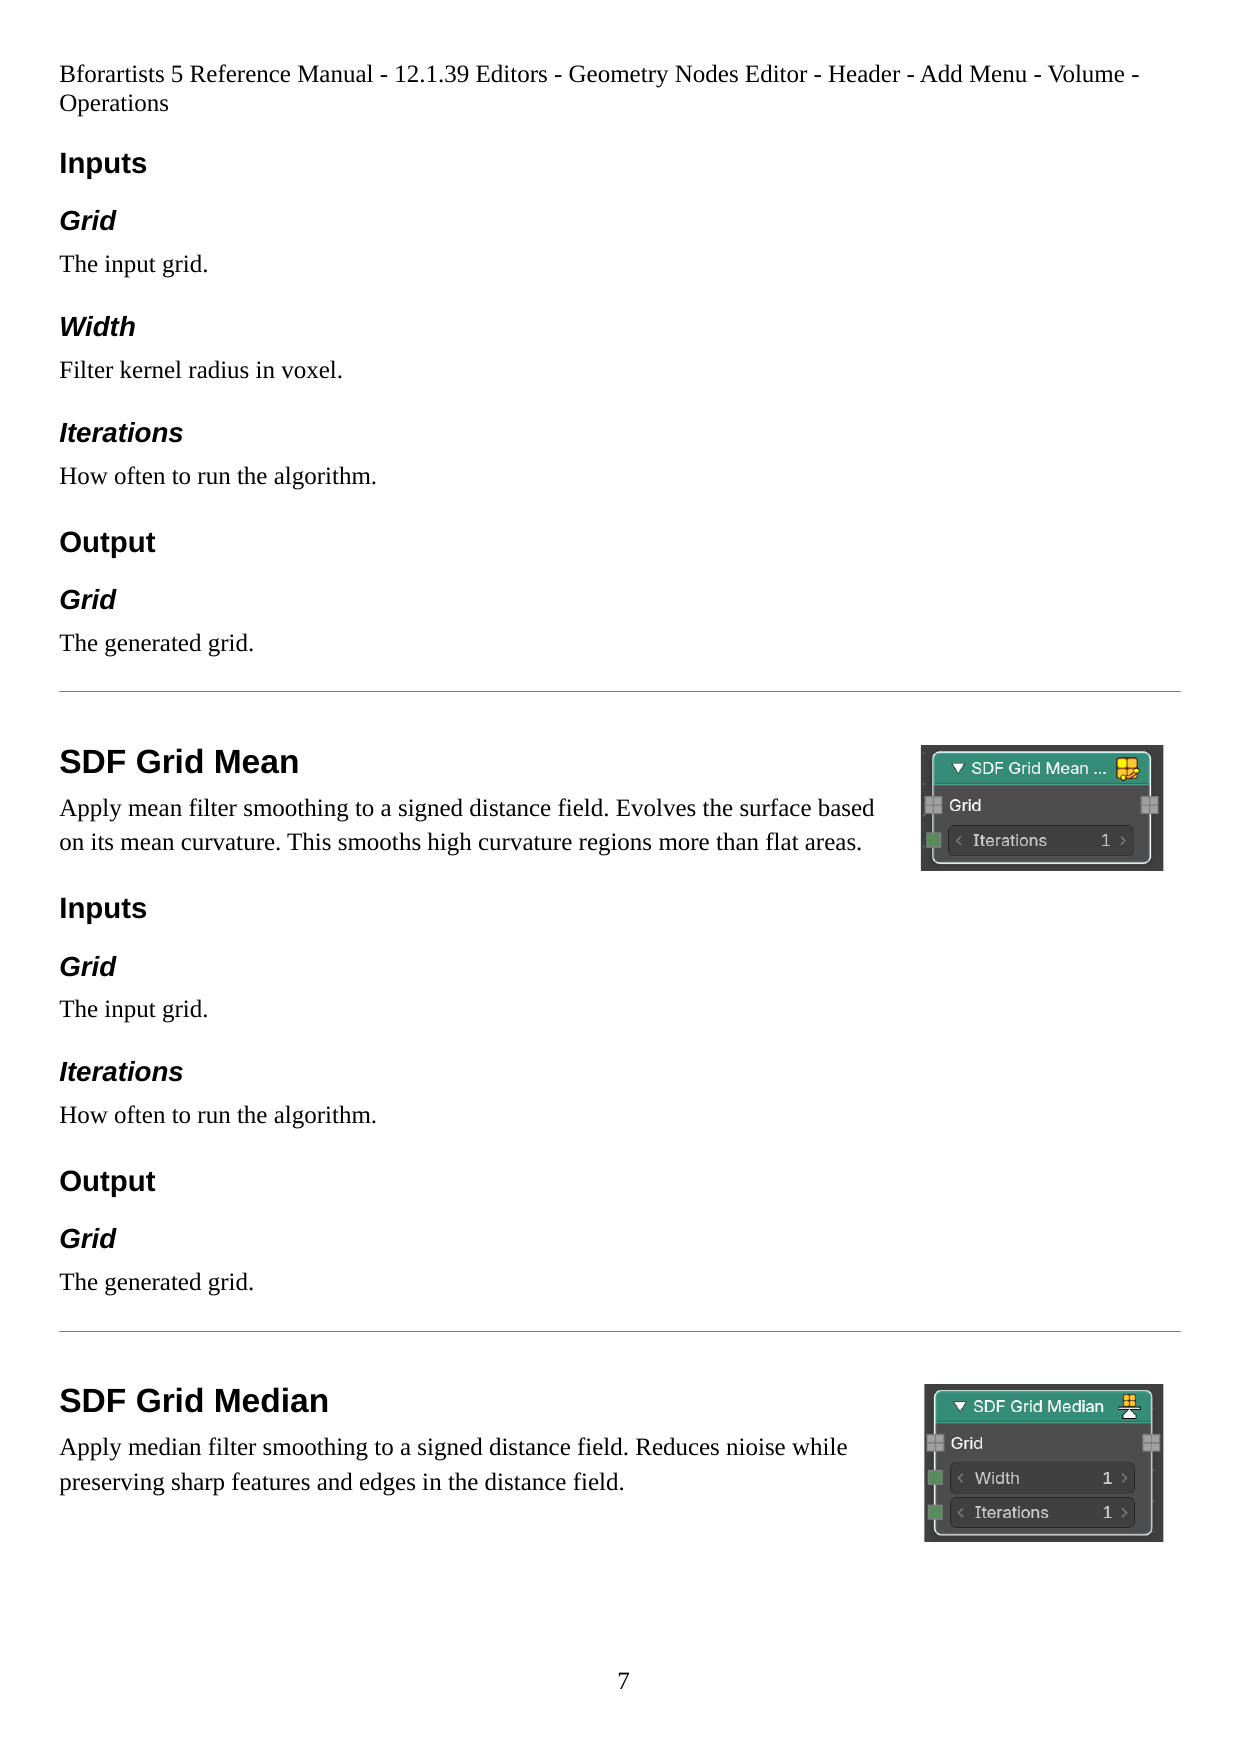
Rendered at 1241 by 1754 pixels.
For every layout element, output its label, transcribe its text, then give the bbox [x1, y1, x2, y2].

picture [920, 745, 1164, 871]
subtitle SDF Grid Median [59, 1381, 1181, 1420]
text Apply mean filter smoothing to a signed distance field. Evolves the surface based on its mean curvature. This smooths high curvature regions more than flat areas. [59, 793, 920, 856]
subtitle Inputs [59, 146, 1181, 180]
subtitle Grid [59, 205, 1181, 237]
text How often to run the algorithm. [59, 1100, 1181, 1129]
subtitle Output [59, 525, 1181, 558]
text The input grid. [59, 249, 1181, 278]
text The generated grid. [59, 628, 1181, 657]
subtitle SDF Grid Mean [59, 742, 1181, 781]
text How often to run the algorithm. [59, 461, 1181, 490]
subtitle Width [59, 311, 1181, 343]
subtitle Output [59, 1164, 1181, 1198]
subtitle Grid [59, 583, 1181, 615]
text Filter kernel radius in voxel. [59, 355, 1181, 384]
text The generated grid. [59, 1267, 1181, 1296]
subtitle Inputs [59, 891, 1181, 925]
subtitle Grid [59, 950, 1181, 982]
text Apply median filter smoothing to a signed distance field. Reduces nioise while preserving sharp features and edges in the distance field. [59, 1432, 924, 1495]
subtitle Grid [59, 1223, 1181, 1254]
text The input grid. [59, 994, 1181, 1023]
subtitle Iterations [59, 1056, 1181, 1088]
subtitle Iterations [59, 417, 1181, 448]
picture [924, 1384, 1164, 1542]
